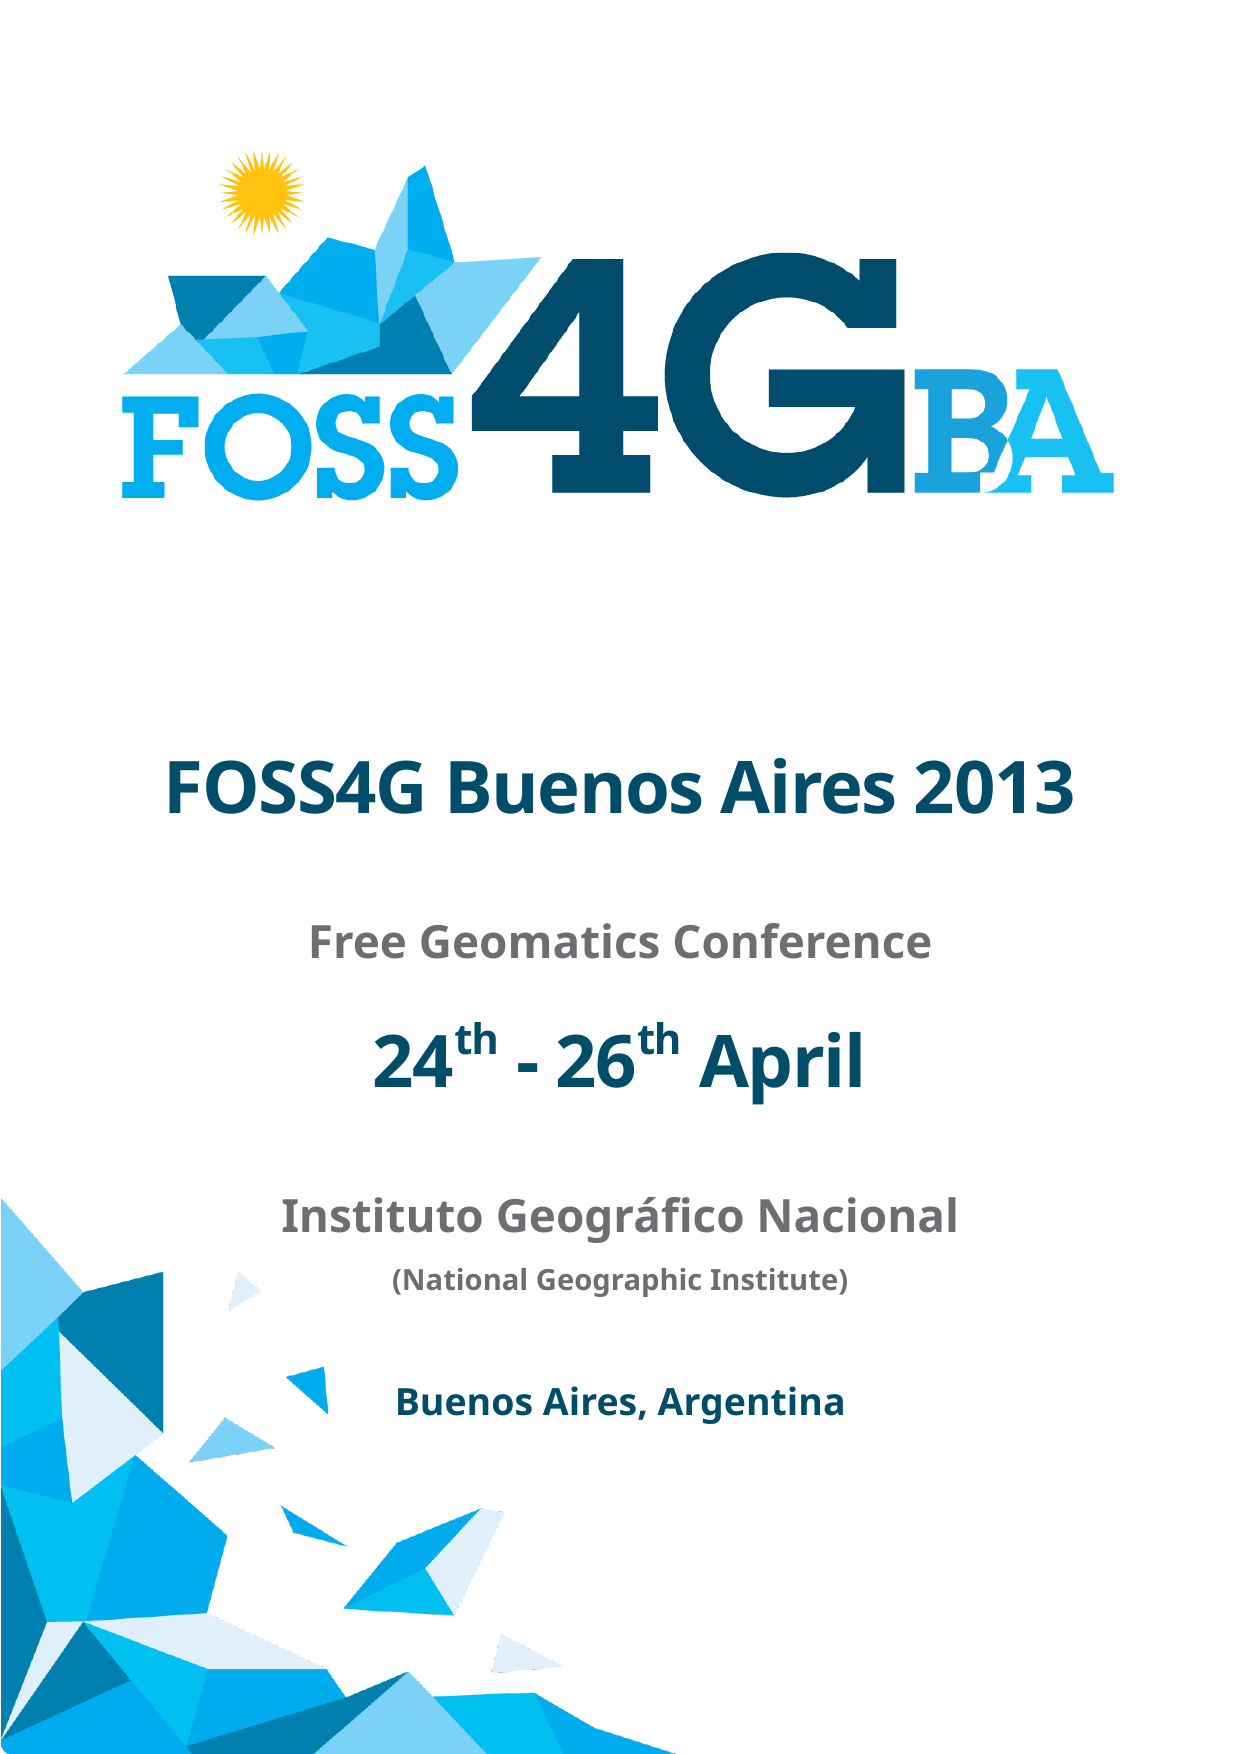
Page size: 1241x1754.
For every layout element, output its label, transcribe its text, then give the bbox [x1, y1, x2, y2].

subtitle Free Geomatics Conference [118, 909, 1122, 972]
subtitle 24th - 26th April [118, 1010, 1122, 1108]
subtitle Instituto Geográfico Nacional (National Geographic Institute) [118, 1183, 1122, 1298]
subtitle FOSS4G Buenos Aires 2013 [118, 736, 1122, 834]
picture [60, 1334, 801, 1754]
picture [1, 953, 801, 1369]
picture [164, 1298, 801, 1325]
picture [4, 1622, 81, 1734]
subtitle Buenos Aires, Argentina [118, 1325, 1122, 1427]
picture [118, 143, 1122, 502]
